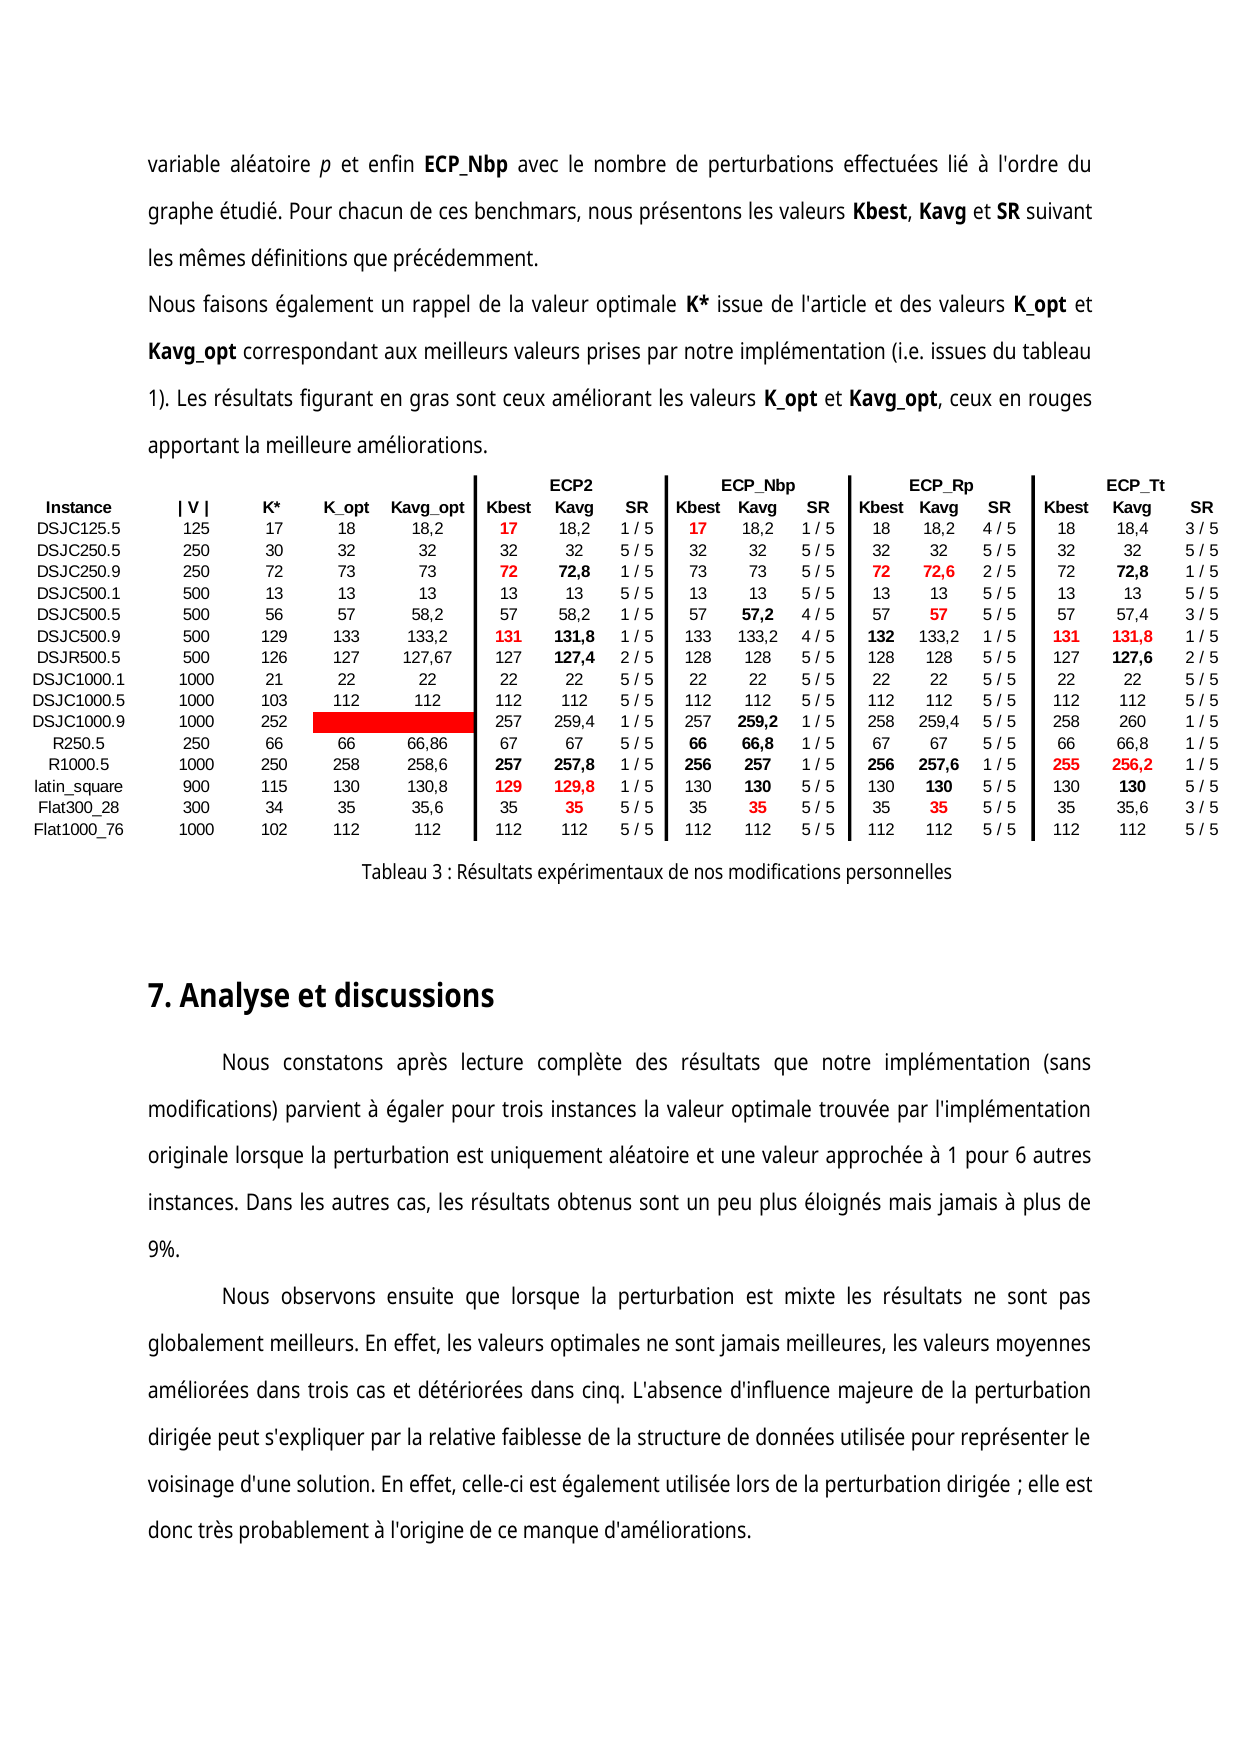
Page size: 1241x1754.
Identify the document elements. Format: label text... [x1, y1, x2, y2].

subtitle Analyse et discussions [148, 971, 1092, 1017]
text Nous faisons également un rappel de la valeur optimale K* issue de l'article et des valeurs K_opt et Kavg_opt correspondant aux meilleurs valeurs prises par notre implémentation (i.e. issues du tableau 1). Les résultats figurant en gras sont ceux améliorant les valeurs K_opt et Kavg_opt, ceux en rouges apportant la meilleure améliorations. [148, 288, 1092, 460]
text Nous observons ensuite que lorsque la perturbation est mixte les résultats ne sont pas globalement meilleurs. En effet, les valeurs optimales ne sont jamais meilleures, les valeurs moyennes améliorées dans trois cas et détériorées dans cinq. L'absence d'influence majeure de la perturbation dirigée peut s'expliquer par la relative faiblesse de la structure de données utilisée pour représenter le voisinage d'une solution. En effet, celle-ci est également utilisée lors de la perturbation dirigée ; elle est donc très probablement à l'origine de ce manque d'améliorations. [148, 1280, 1092, 1546]
subtitle Tableau 3 : Résultats expérimentaux de nos modifications personnelles [148, 476, 1092, 885]
text Nous constatons après lecture complète des résultats que notre implémentation (sans modifications) parvient à égaler pour trois instances la valeur optimale trouvée par l'implémentation originale lorsque la perturbation est uniquement aléatoire et une valeur approchée à 1 pour 6 autres instances. Dans les autres cas, les résultats obtenus sont un peu plus éloignés mais jamais à plus de 9%. [148, 1046, 1092, 1264]
text variable aléatoire p et enfin ECP_Nbp avec le nombre de perturbations effectuées lié à l'ordre du graphe étudié. Pour chacun de ces benchmars, nous présentons les valeurs Kbest, Kavg et SR suivant les mêmes définitions que précédemment. [148, 148, 1092, 273]
